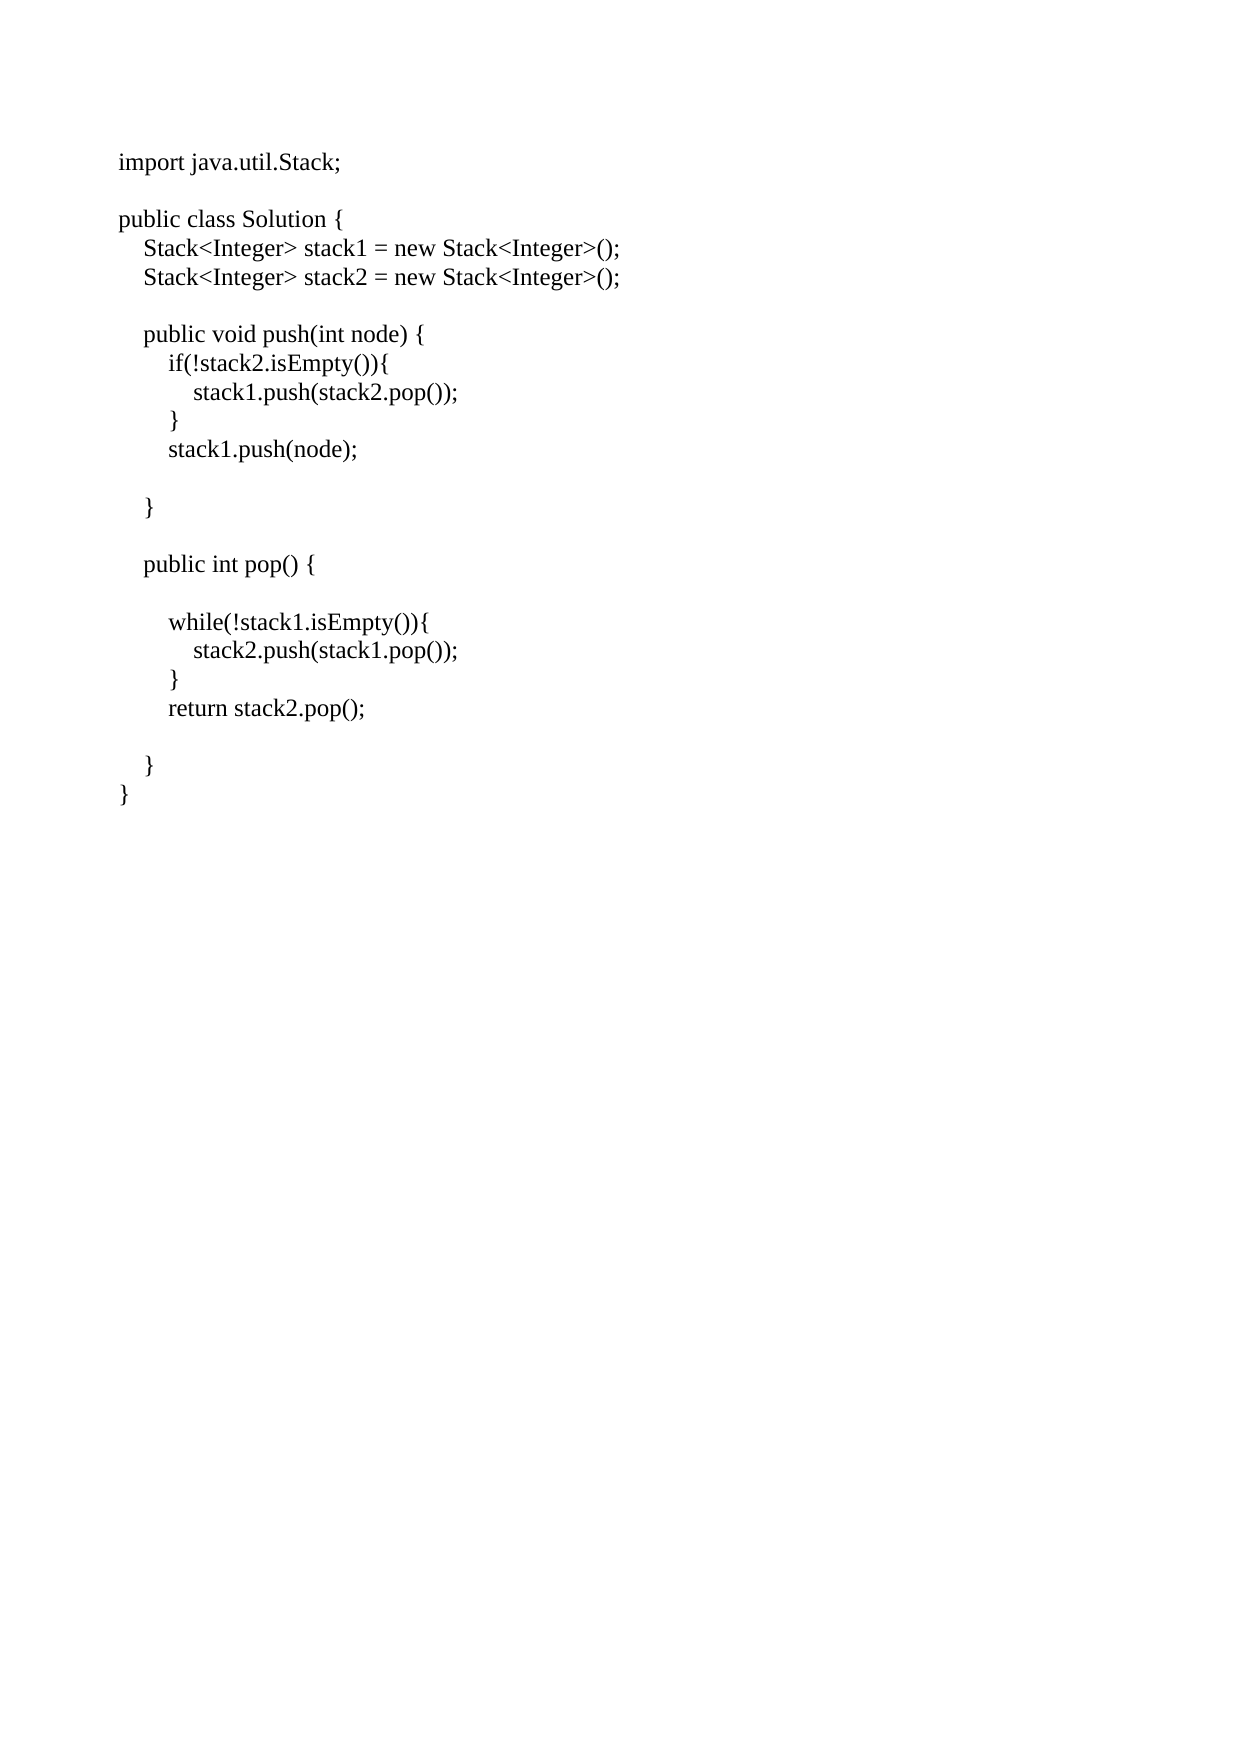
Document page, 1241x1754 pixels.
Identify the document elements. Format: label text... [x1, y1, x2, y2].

text Stack<Integer> stack1 = new Stack<Integer>(); [118, 233, 1122, 262]
text return stack2.pop(); [118, 693, 1122, 722]
text stack1.push(node); [118, 434, 1122, 463]
text public class Solution { [118, 204, 1122, 233]
text public void push(int node) { [118, 319, 1122, 348]
text } [118, 779, 1122, 808]
text import java.util.Stack; [118, 147, 1122, 176]
text } [118, 751, 1122, 779]
text } [118, 664, 1122, 693]
text Stack<Integer> stack2 = new Stack<Integer>(); [118, 262, 1122, 291]
text if(!stack2.isEmpty()){ [118, 348, 1122, 377]
text stack2.push(stack1.pop()); [118, 636, 1122, 664]
text } [118, 492, 1122, 521]
text stack1.push(stack2.pop()); [118, 377, 1122, 406]
text public int pop() { [118, 549, 1122, 578]
text while(!stack1.isEmpty()){ [118, 607, 1122, 636]
text } [118, 406, 1122, 434]
